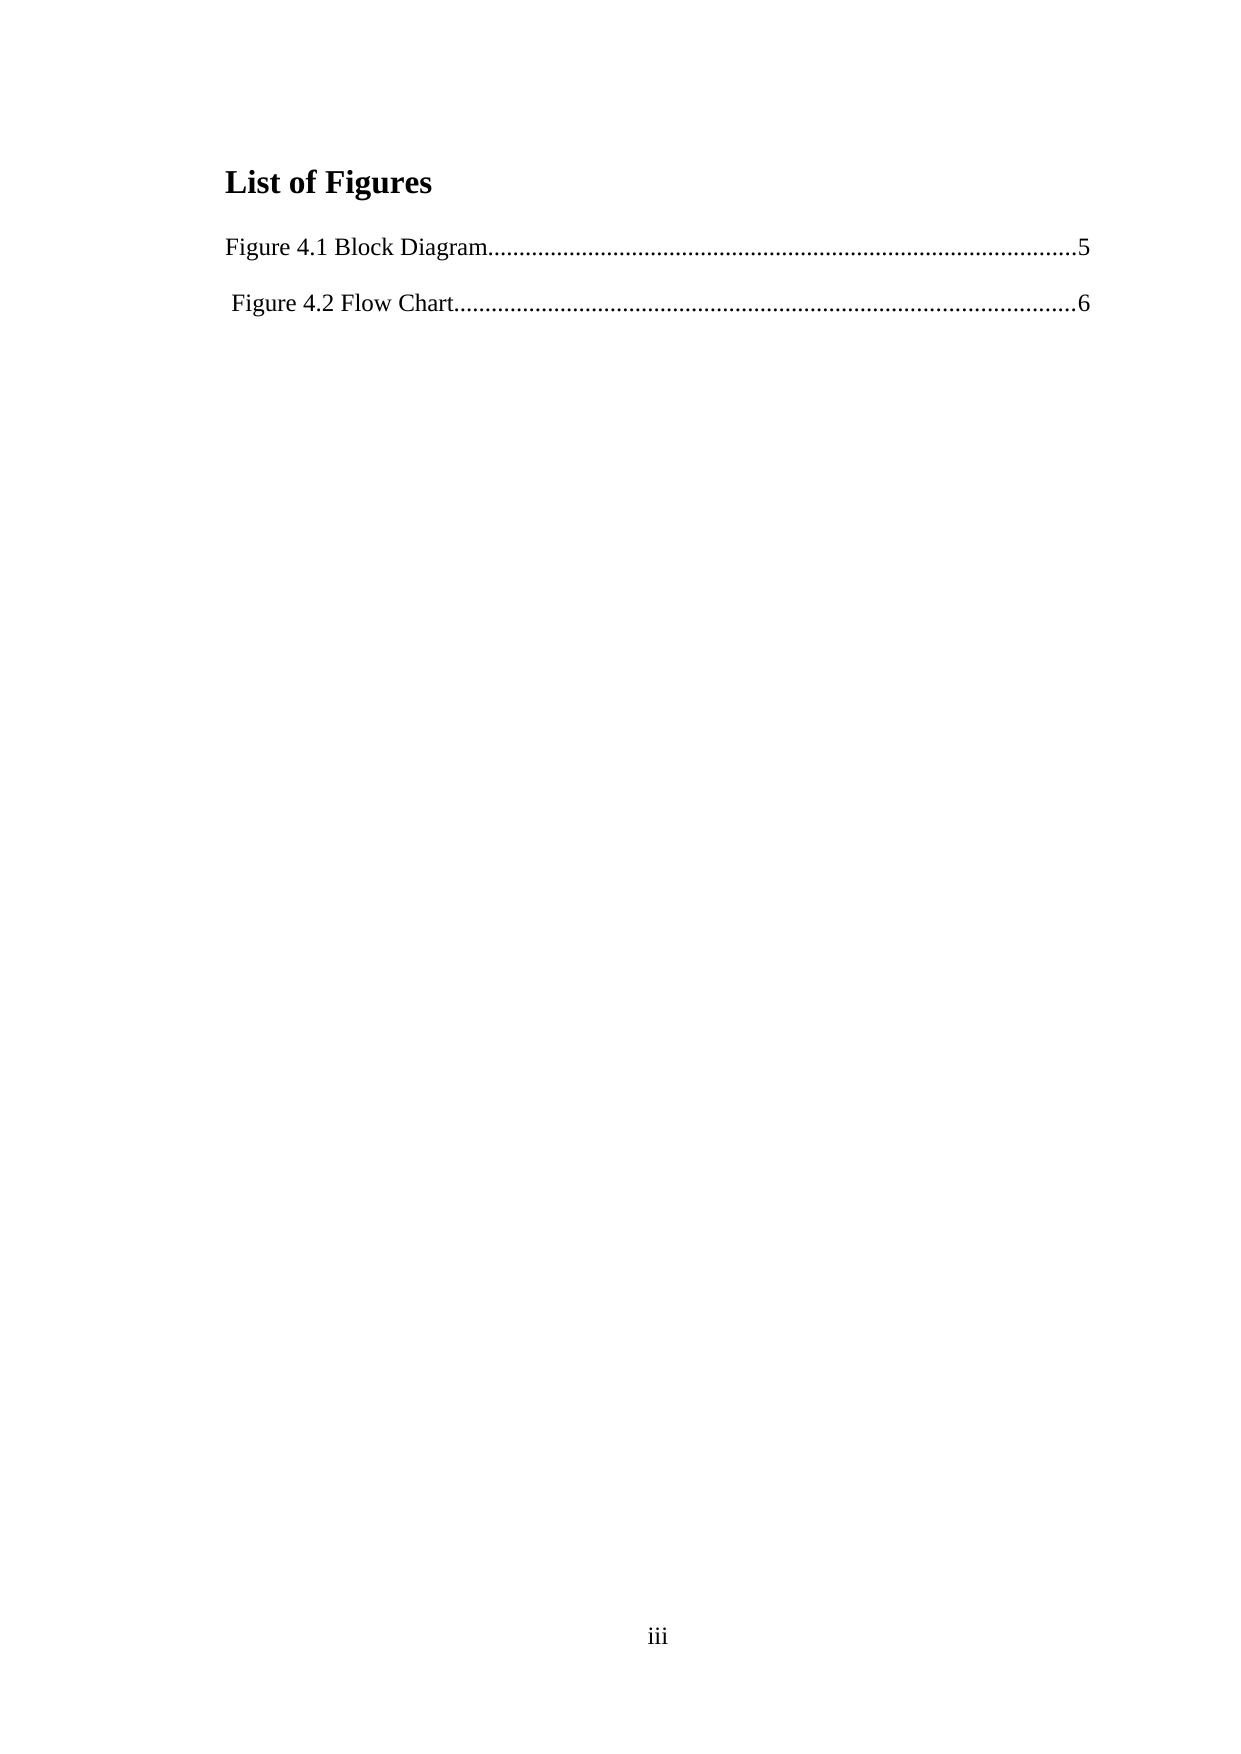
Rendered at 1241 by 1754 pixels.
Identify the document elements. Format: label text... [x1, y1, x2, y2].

subtitle List of Figures [225, 162, 1090, 201]
text Figure 4.1 Block Diagram 5 [225, 232, 1090, 261]
text Figure 4.2 Flow Chart 6 [225, 288, 1090, 317]
